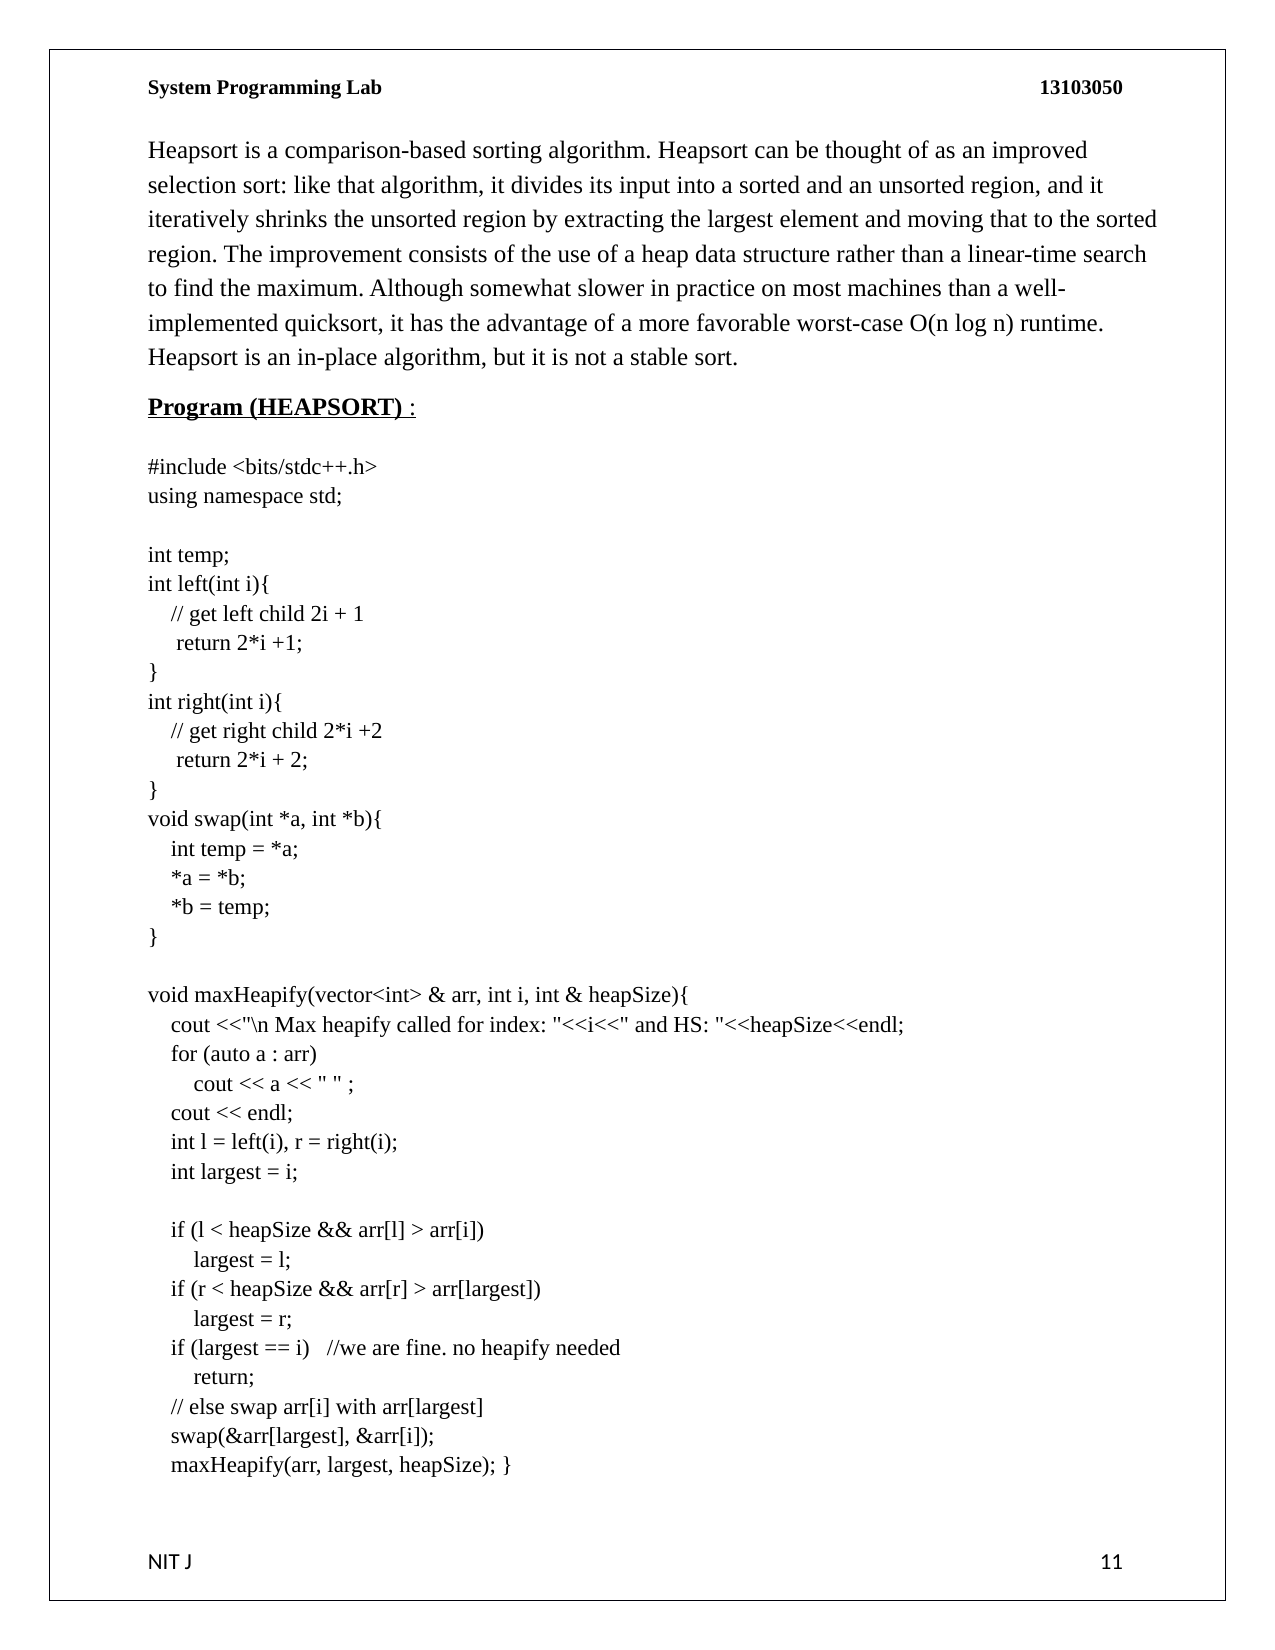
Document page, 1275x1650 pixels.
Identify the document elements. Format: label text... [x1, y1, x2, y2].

text cout <<"\n Max heapify called for index: "<<i<<" and HS: "<<heapSize<<endl; [148, 1011, 1169, 1037]
text int right(int i){ [148, 688, 1169, 714]
text cout << a << " " ; [148, 1069, 1169, 1096]
text int largest = i; [148, 1158, 1169, 1184]
text // get left child 2i + 1 [148, 599, 1169, 626]
text using namespace std; [148, 482, 1169, 508]
text int l = left(i), r = right(i); [148, 1128, 1169, 1155]
text *a = *b; [148, 864, 1169, 890]
text #include <bits/stdc++.h> [148, 453, 1169, 479]
text void swap(int *a, int *b){ [148, 805, 1169, 832]
text // else swap arr[i] with arr[largest] [148, 1393, 1169, 1419]
text int temp = *a; [148, 834, 1169, 861]
text return 2*i + 2; [148, 746, 1169, 773]
text *b = temp; [148, 893, 1169, 920]
text // get right child 2*i +2 [148, 717, 1169, 743]
text } [148, 923, 1169, 949]
text return; [148, 1363, 1169, 1390]
text largest = l; [148, 1246, 1169, 1272]
text maxHeapify(arr, largest, heapSize); } [148, 1451, 1169, 1478]
text swap(&arr[largest], &arr[i]); [148, 1422, 1169, 1448]
text cout << endl; [148, 1099, 1169, 1125]
text largest = r; [148, 1304, 1169, 1331]
text if (largest == i) //we are fine. no heapify needed [148, 1334, 1169, 1360]
text } [148, 776, 1169, 802]
text void maxHeapify(vector<int> & arr, int i, int & heapSize){ [148, 981, 1169, 1008]
text for (auto a : arr) [148, 1040, 1169, 1067]
text if (r < heapSize && arr[r] > arr[largest]) [148, 1275, 1169, 1302]
text return 2*i +1; [148, 629, 1169, 655]
text int temp; [148, 541, 1169, 567]
text int left(int i){ [148, 570, 1169, 597]
text } [148, 658, 1169, 685]
text if (l < heapSize && arr[l] > arr[i]) [148, 1216, 1169, 1243]
text Program (HEAPSORT) : [148, 392, 1169, 420]
text Heapsort is a comparison-based sorting algorithm. Heapsort can be thought of as an improved selection sort: like that algorithm, it divides its input into a sorted and an unsorted region, and it iteratively shrinks the unsorted region by extracting the largest element and moving that to the sorted region. The improvement consists of the use of a heap data structure rather than a linear-time search to find the maximum. Although somewhat slower in practice on most machines than a well-implemented quicksort, it has the advantage of a more favorable worst-case O(n log n) runtime. Heapsort is an in-place algorithm, but it is not a stable sort. [148, 136, 1169, 371]
